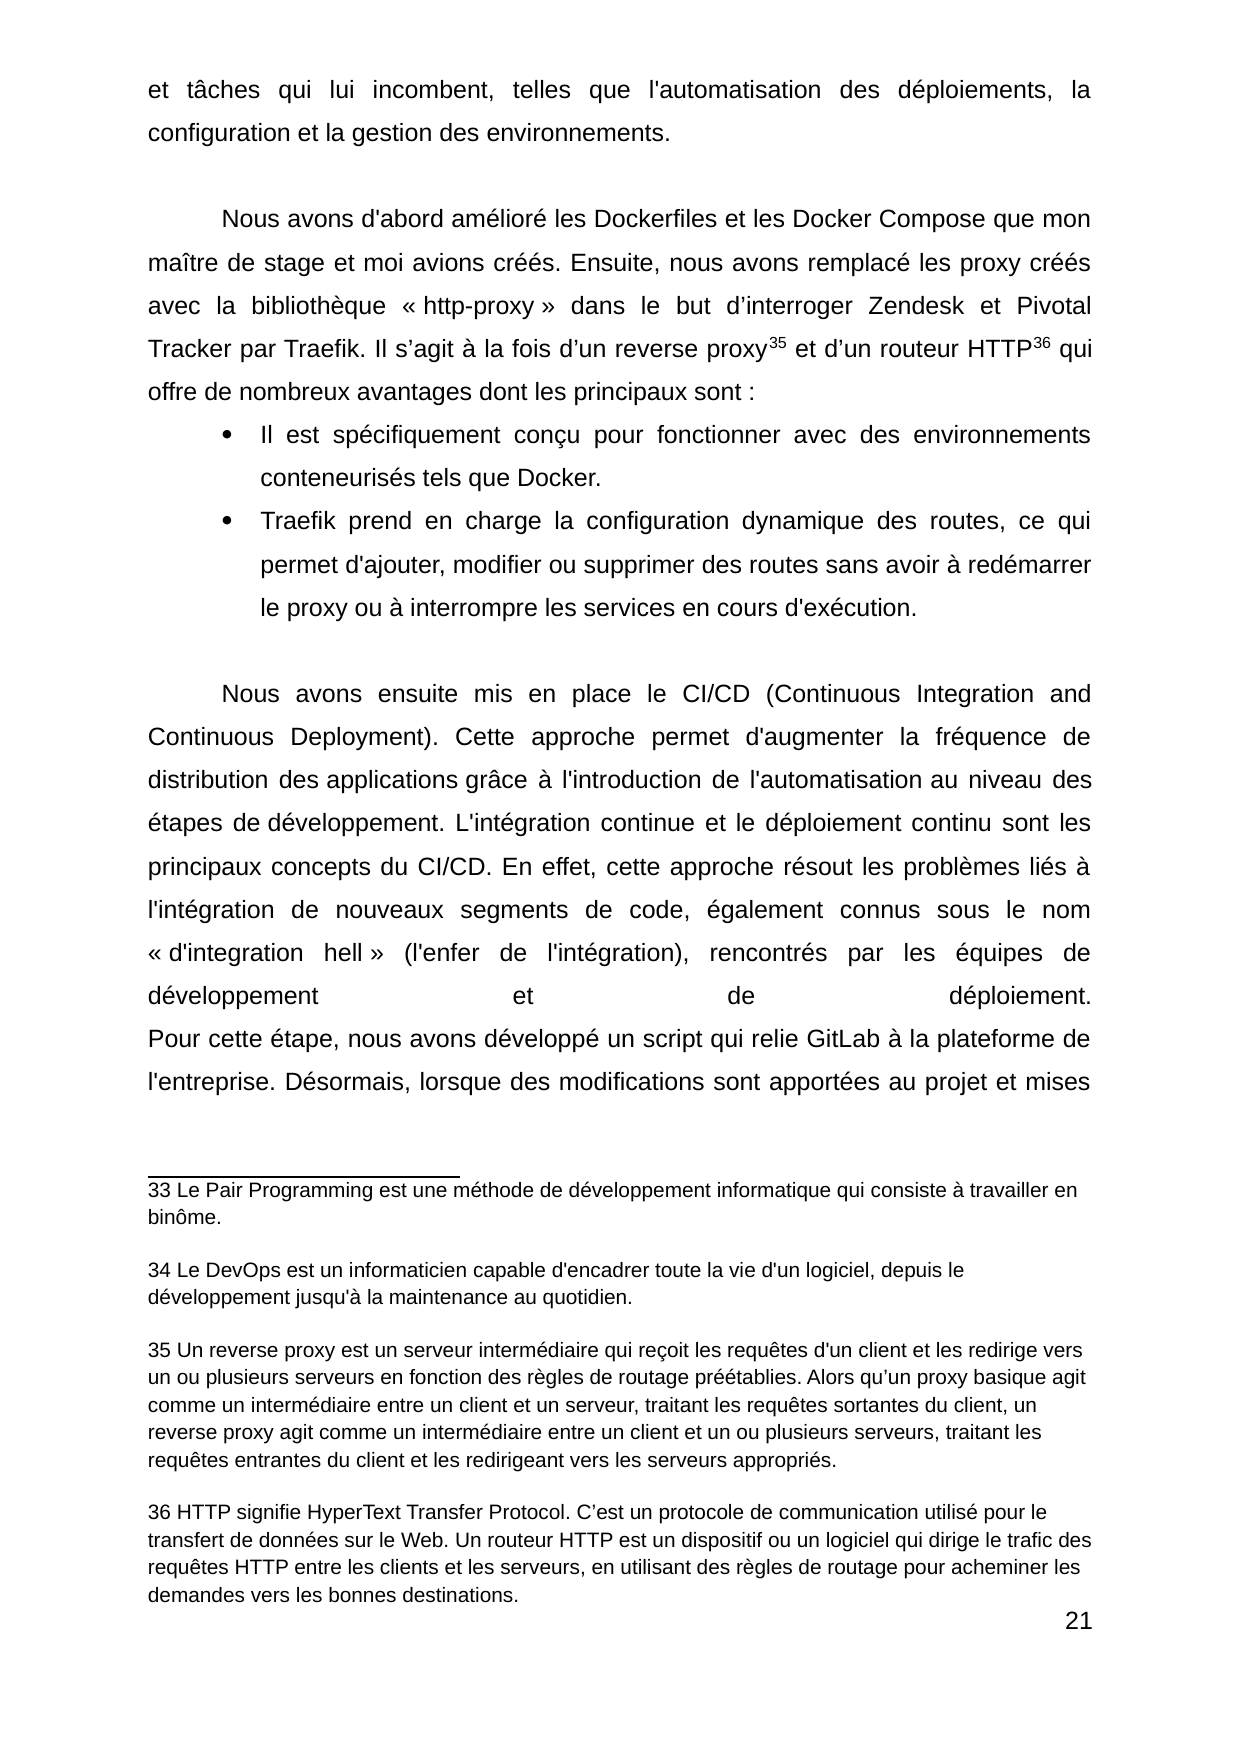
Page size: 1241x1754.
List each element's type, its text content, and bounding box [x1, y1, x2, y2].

text et tâches qui lui incombent, telles que l'automatisation des déploiements, la configuration et la gestion des environnements. [148, 75, 1093, 147]
text Le DevOps est un informaticien capable d'encadrer toute la vie d'un logiciel, depuis le développement jusqu'à la maintenance au quotidien. [148, 1257, 1093, 1309]
text HTTP signifie HyperText Transfer Protocol. C’est un protocole de communication utilisé pour le transfert de données sur le Web. Un routeur HTTP est un dispositif ou un logiciel qui dirige le trafic des requêtes HTTP entre les clients et les serveurs, en utilisant des règles de routage pour acheminer les demandes vers les bonnes destinations. [148, 1500, 1093, 1606]
list Il est spécifiquement conçu pour fonctionner avec des environnements conteneurisés tels que Docker. [223, 420, 1093, 492]
text Le Pair Programming est une méthode de développement informatique qui consiste à travailler en binôme. [148, 1177, 1093, 1229]
text Un reverse proxy est un serveur intermédiaire qui reçoit les requêtes d'un client et les redirige vers un ou plusieurs serveurs en fonction des règles de routage préétablies. Alors qu’un proxy basique agit comme un intermédiaire entre un client et un serveur, traitant les requêtes sortantes du client, un reverse proxy agit comme un intermédiaire entre un client et un ou plusieurs serveurs, traitant les requêtes entrantes du client et les redirigeant vers les serveurs appropriés. [148, 1337, 1093, 1471]
text Nous avons d'abord amélioré les Dockerfiles et les Docker Compose que mon maître de stage et moi avions créés. Ensuite, nous avons remplacé les proxy créés avec la bibliothèque « http-proxy » dans le but d’interroger Zendesk et Pivotal Tracker par Traefik. Il s’agit à la fois d’un reverse proxy et d’un routeur HTTP qui offre de nombreux avantages dont les principaux sont : [148, 204, 1093, 406]
text Nous avons ensuite mis en place le CI/CD (Continuous Integration and Continuous Deployment). Cette approche permet d'augmenter la fréquence de distribution des applications grâce à l'introduction de l'automatisation au niveau des étapes de développement. L'intégration continue et le déploiement continu sont les principaux concepts du CI/CD. En effet, cette approche résout les problèmes liés à l'intégration de nouveaux segments de code, également connus sous le nom « d'integration hell » (l'enfer de l'intégration), rencontrés par les équipes de développement et de déploiement. Pour cette étape, nous avons développé un script qui relie GitLab à la plateforme de l'entreprise. Désormais, lorsque des modifications sont apportées au projet et mises [148, 679, 1093, 1096]
list Traefik prend en charge la configuration dynamique des routes, ce qui permet d'ajouter, modifier ou supprimer des routes sans avoir à redémarrer le proxy ou à interrompre les services en cours d'exécution. [223, 506, 1093, 621]
